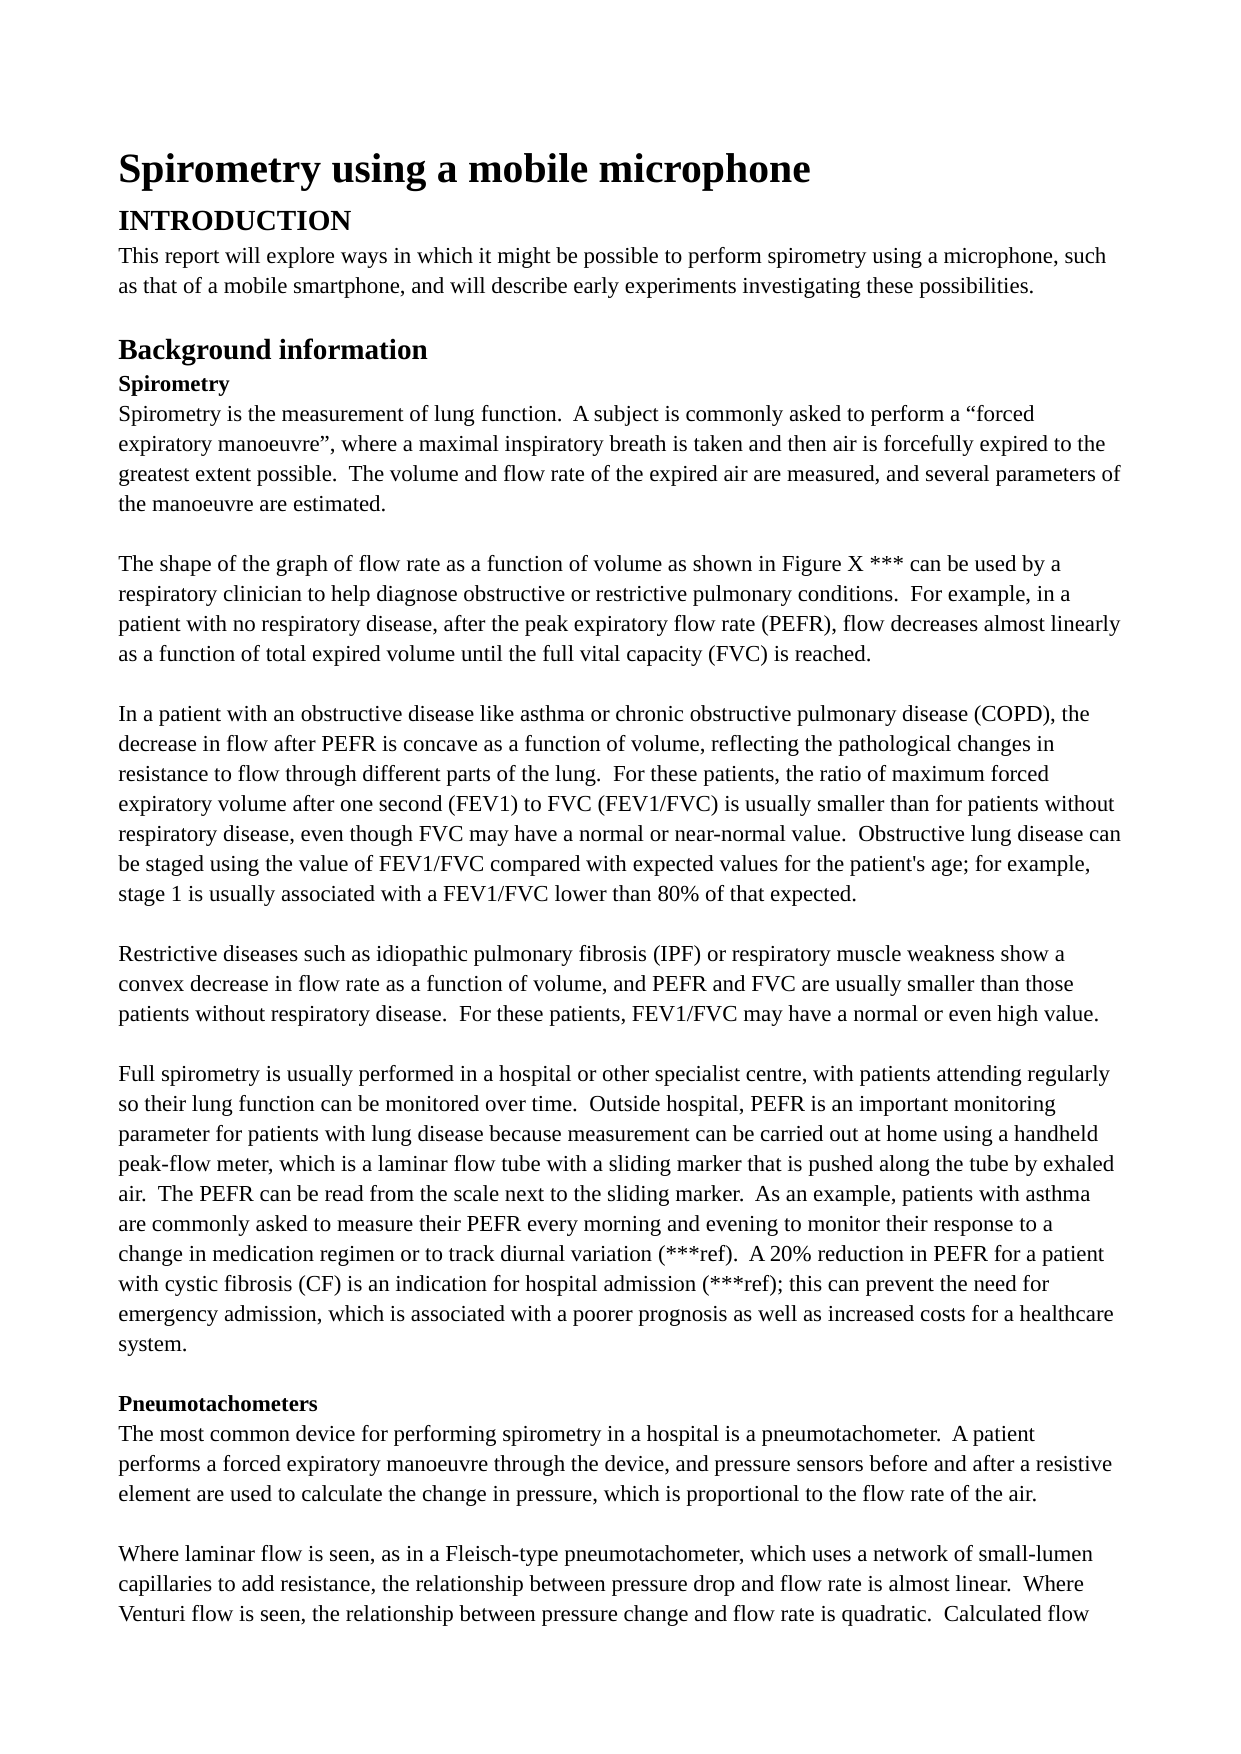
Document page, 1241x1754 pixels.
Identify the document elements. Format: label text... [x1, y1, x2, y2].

text The shape of the graph of flow rate as a function of volume as shown in Figure X *** can be used by a respiratory clinician to help diagnose obstructive or restrictive pulmonary conditions. For example, in a patient with no respiratory disease, after the peak expiratory flow rate (PEFR), flow decreases almost linearly as a function of total expired volume until the full vital capacity (FVC) is reached. [118, 550, 1122, 666]
text Pneumotachometers [118, 1390, 1122, 1416]
subtitle Spirometry using a mobile microphone [118, 143, 1122, 191]
text Where laminar flow is seen, as in a Fleisch-type pneumotachometer, which uses a network of small-lumen capillaries to add resistance, the relationship between pressure drop and flow rate is almost linear. Where Venturi flow is seen, the relationship between pressure change and flow rate is quadratic. Calculated flow [118, 1540, 1122, 1626]
text Spirometry [118, 370, 1122, 396]
text INTRODUCTION [118, 203, 1122, 237]
text Spirometry is the measurement of lung function. A subject is commonly asked to perform a “forced expiratory manoeuvre”, where a maximal inspiratory breath is taken and then air is forcefully expired to the greatest extent possible. The volume and flow rate of the expired air are measured, and several parameters of the manoeuvre are estimated. [118, 400, 1122, 516]
text Full spirometry is usually performed in a hospital or other specialist centre, with patients attending regularly so their lung function can be monitored over time. Outside hospital, PEFR is an important monitoring parameter for patients with lung disease because measurement can be carried out at home using a handheld peak-flow meter, which is a laminar flow tube with a sliding marker that is pushed along the tube by exhaled air. The PEFR can be read from the scale next to the sliding marker. As an example, patients with asthma are commonly asked to measure their PEFR every morning and evening to monitor their response to a change in medication regimen or to track diurnal variation (***ref). A 20% reduction in PEFR for a patient with cystic fibrosis (CF) is an indication for hospital admission (***ref); this can prevent the need for emergency admission, which is associated with a poorer prognosis as well as increased costs for a healthcare system. [118, 1060, 1122, 1356]
text The most common device for performing spirometry in a hospital is a pneumotachometer. A patient performs a forced expiratory manoeuvre through the device, and pressure sensors before and after a resistive element are used to calculate the change in pressure, which is proportional to the flow rate of the air. [118, 1420, 1122, 1506]
text Restrictive diseases such as idiopathic pulmonary fibrosis (IPF) or respiratory muscle weakness show a convex decrease in flow rate as a function of volume, and PEFR and FVC are usually smaller than those patients without respiratory disease. For these patients, FEV1/FVC may have a normal or even high value. [118, 940, 1122, 1026]
text In a patient with an obstructive disease like asthma or chronic obstructive pulmonary disease (COPD), the decrease in flow after PEFR is concave as a function of volume, reflecting the pathological changes in resistance to flow through different parts of the lung. For these patients, the ratio of maximum forced expiratory volume after one second (FEV1) to FVC (FEV1/FVC) is usually smaller than for patients without respiratory disease, even though FVC may have a normal or near-normal value. Obstructive lung disease can be staged using the value of FEV1/FVC compared with expected values for the patient's age; for example, stage 1 is usually associated with a FEV1/FVC lower than 80% of that expected. [118, 700, 1122, 906]
text Background information [118, 332, 1122, 365]
text This report will explore ways in which it might be possible to perform spirometry using a microphone, such as that of a mobile smartphone, and will describe early experiments investigating these possibilities. [118, 242, 1122, 298]
